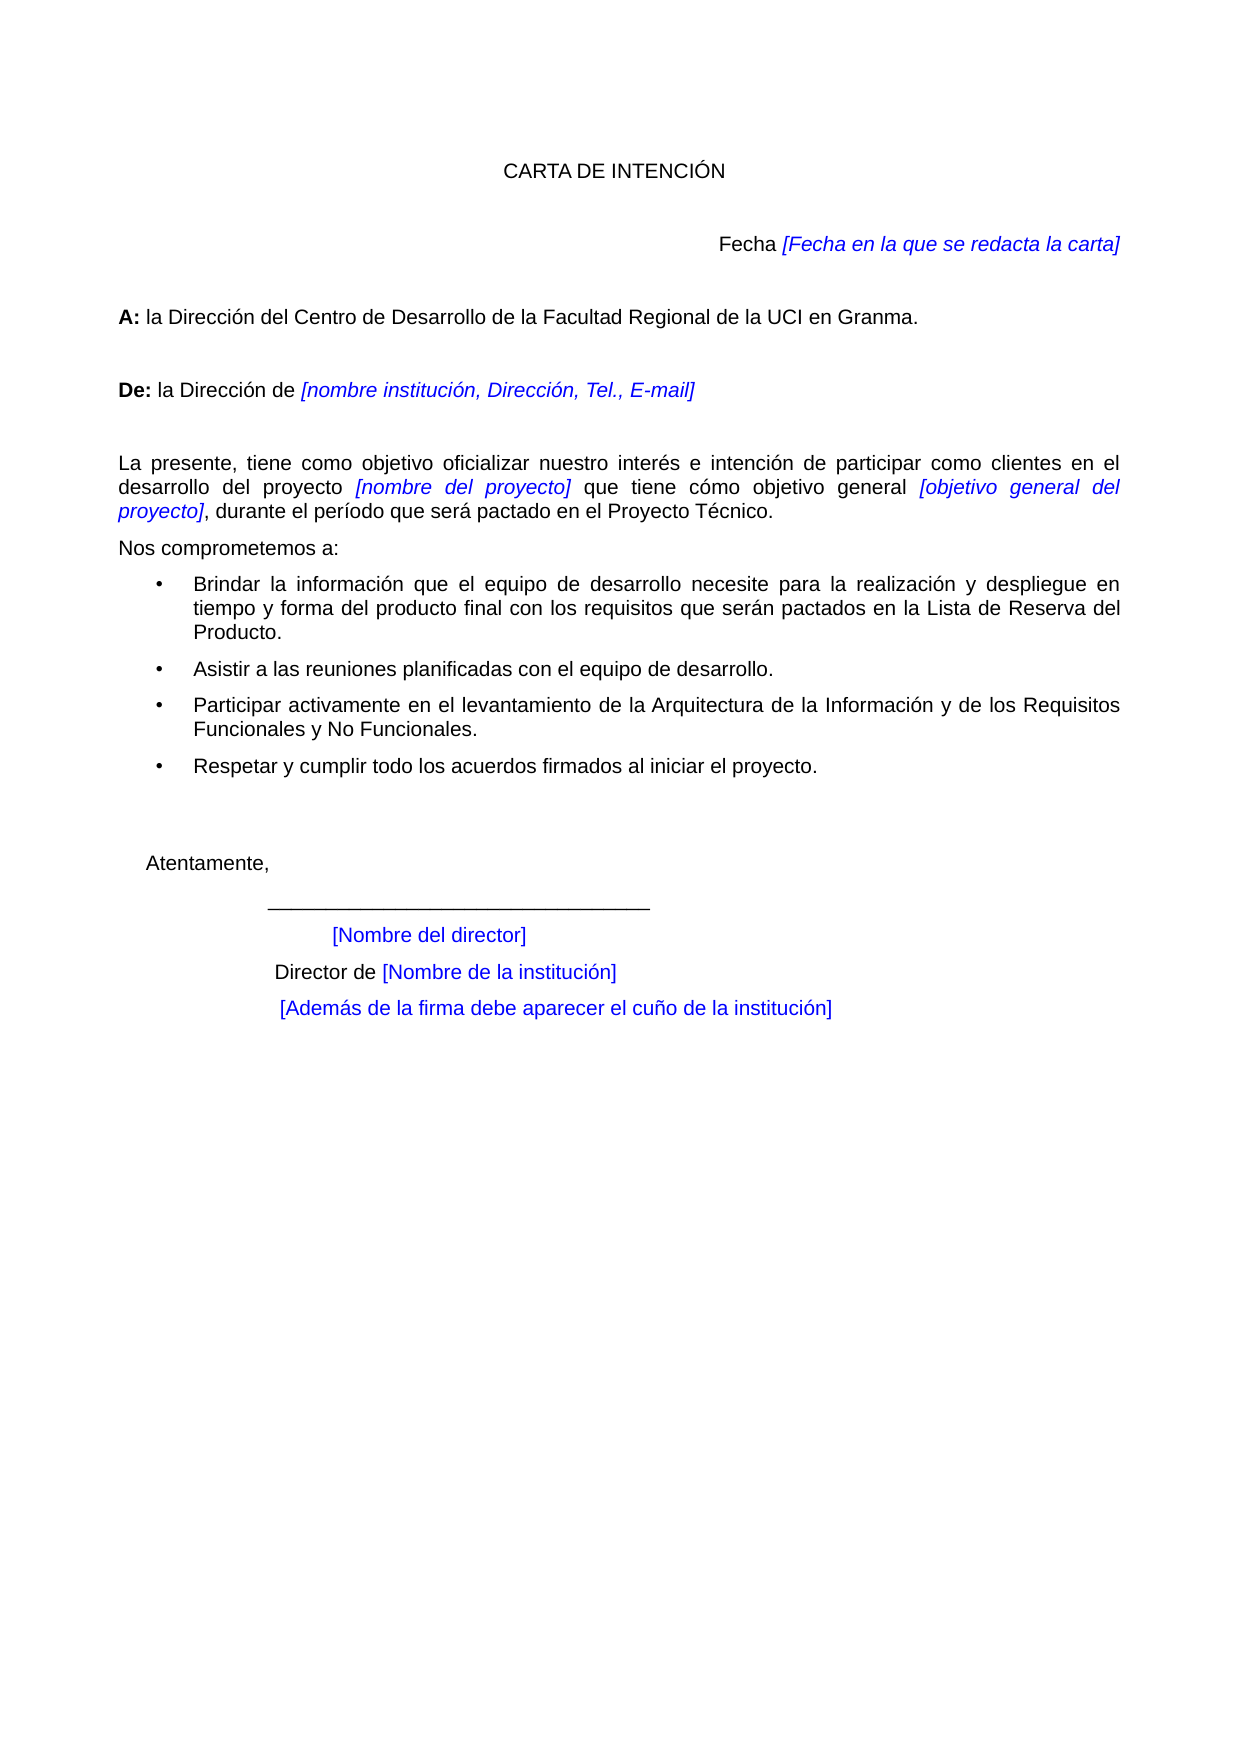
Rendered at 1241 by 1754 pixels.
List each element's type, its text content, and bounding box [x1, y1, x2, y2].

text A: la Dirección del Centro de Desarrollo de la Facultad Regional de la UCI en Granma. [118, 305, 1122, 329]
list Participar activamente en el levantamiento de la Arquitectura de la Información y de los Requisitos Funcionales y No Funcionales. [156, 693, 1122, 741]
list Asistir a las reuniones planificadas con el equipo de desarrollo. [156, 656, 1122, 680]
text Fecha [Fecha en la que se redacta la carta] [118, 232, 1122, 256]
list Brindar la información que el equipo de desarrollo necesite para la realización y despliegue en tiempo y forma del producto final con los requisitos que serán pactados en la Lista de Reserva del Producto. [156, 572, 1122, 644]
text La presente, tiene como objetivo oficializar nuestro interés e intención de participar como clientes en el desarrollo del proyecto [nombre del proyecto] que tiene cómo objetivo general [objetivo general del proyecto], durante el período que será pactado en el Proyecto Técnico. [118, 451, 1122, 523]
list Respetar y cumplir todo los acuerdos firmados al iniciar el proyecto. [156, 753, 1122, 777]
text Director de [Nombre de la institución] [118, 960, 1122, 984]
text CARTA DE INTENCIÓN [118, 159, 1122, 183]
text [Además de la firma debe aparecer el cuño de la institución] [118, 996, 1122, 1020]
text Atentamente, [118, 850, 1122, 874]
text [Nombre del director] [118, 923, 1122, 947]
text De: la Dirección de [nombre institución, Dirección, Tel., E-mail] [118, 378, 1122, 402]
text _________________________________ [118, 887, 1122, 911]
text Nos comprometemos a: [118, 535, 1122, 559]
